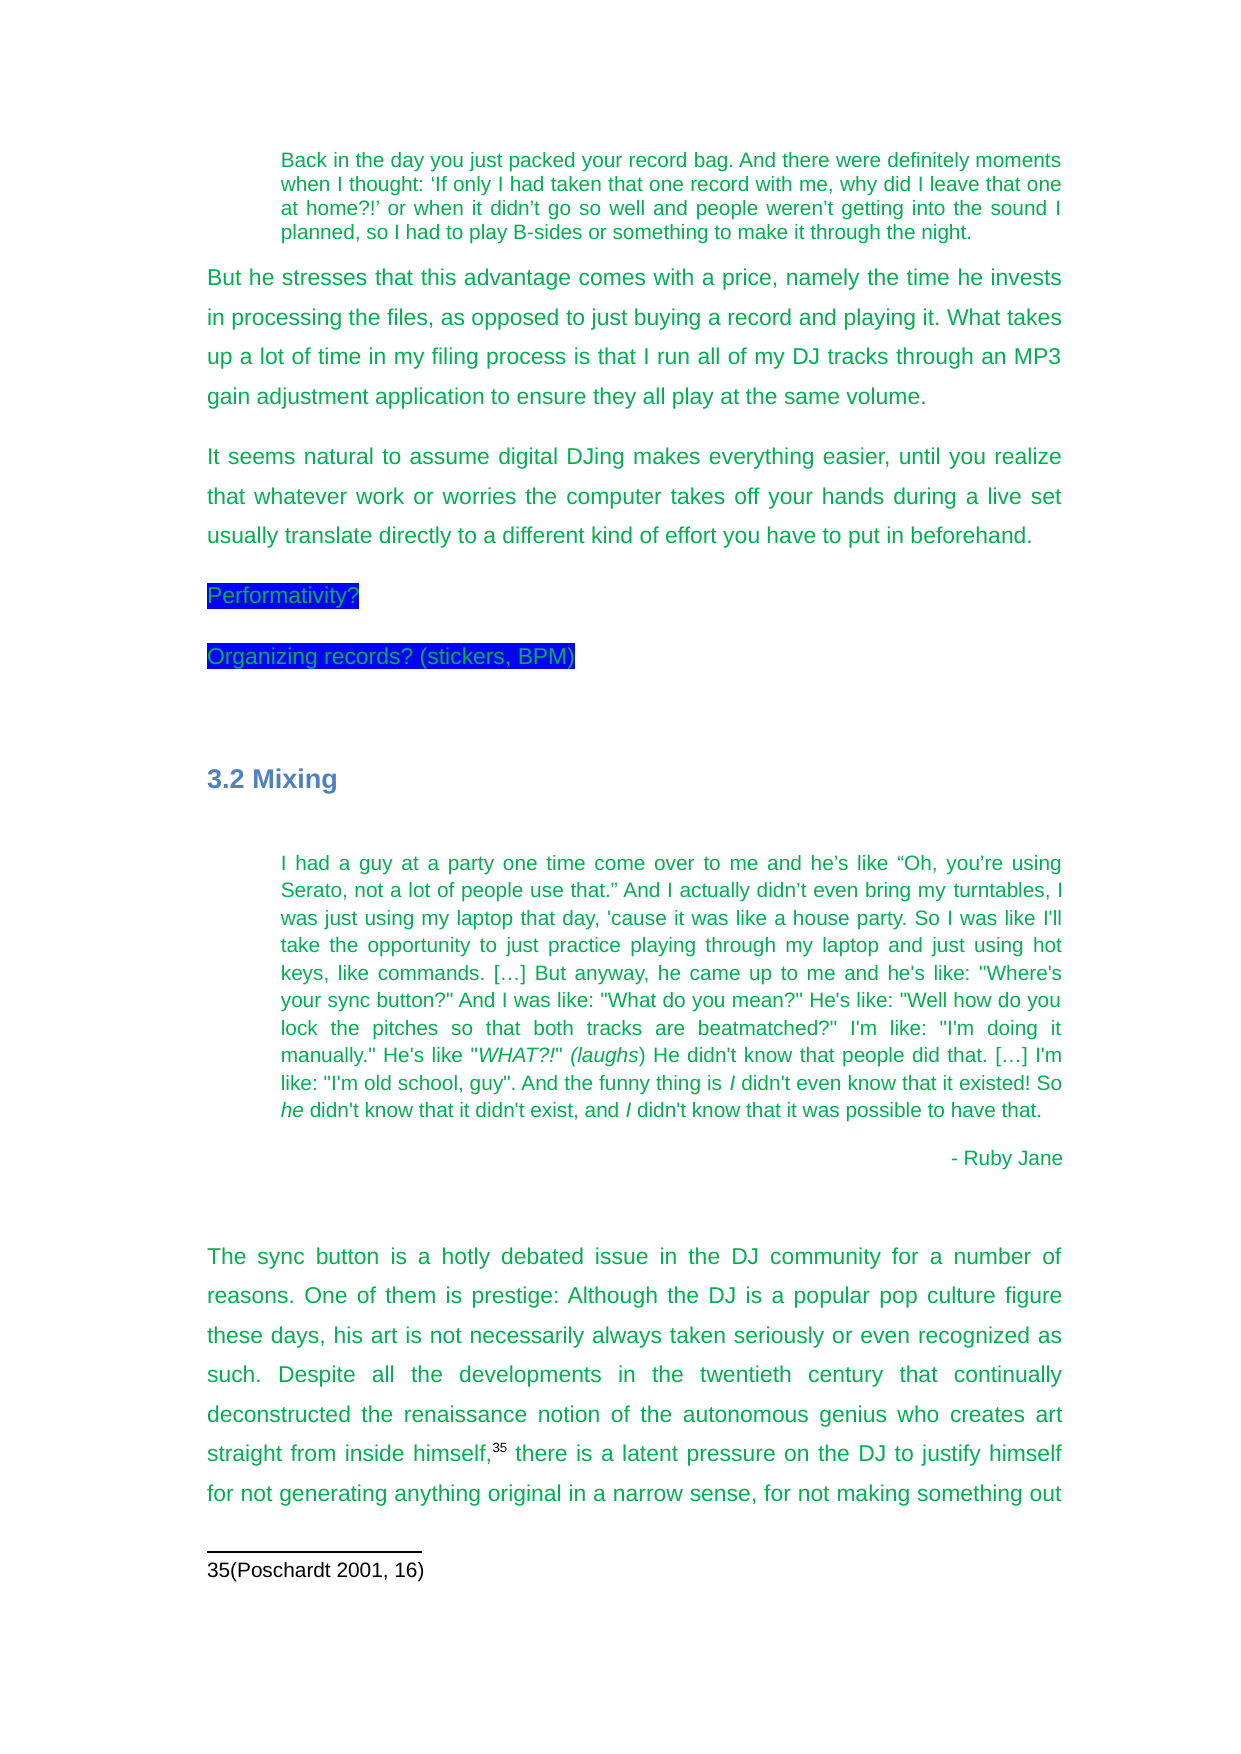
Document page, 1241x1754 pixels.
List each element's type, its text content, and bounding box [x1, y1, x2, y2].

text The sync button is a hotly debated issue in the DJ community for a number of reasons. One of them is prestige: Although the DJ is a popular pop culture figure these days, his art is not necessarily always taken seriously or even recognized as such. Despite all the developments in the twentieth century that continually deconstructed the renaissance notion of the autonomous genius who creates art straight from inside himself, there is a latent pressure on the DJ to justify himself for not generating anything original in a narrow sense, for not making something out [207, 1243, 1063, 1506]
subtitle 3.2 Mixing [207, 763, 1063, 794]
text (Poschardt 2001, 16) [207, 1558, 1063, 1582]
text Performativity? [207, 582, 1063, 609]
text It seems natural to assume digital DJing makes everything easier, until you realize that whatever work or worries the computer takes off your hands during a live set usually translate directly to a different kind of effort you have to put in beforehand. [207, 443, 1063, 548]
text Back in the day you just packed your record bag. And there were definitely moments when I thought: ‘If only I had taken that one record with me, why did I leave that one at home?!’ or when it didn’t go so well and people weren’t getting into the sound I planned, so I had to play B-sides or something to make it through the night. [281, 148, 1063, 243]
text But he stresses that this advantage comes with a price, namely the time he invests in processing the files, as opposed to just buying a record and playing it. What takes up a lot of time in my filing process is that I run all of my DJ tracks through an MP3 gain adjustment application to ensure they all play at the same volume. [207, 264, 1063, 409]
text Organizing records? (stickers, BPM) [207, 643, 1063, 669]
text I had a guy at a party one time come over to me and he’s like “Oh, you’re using Serato, not a lot of people use that.” And I actually didn’t even bring my turntables, I was just using my laptop that day, 'cause it was like a house party. So I was like I'll take the opportunity to just practice playing through my laptop and just using hot keys, like commands. […] But anyway, he came up to me and he's like: "Where's your sync button?" And I was like: "What do you mean?" He's like: "Well how do you lock the pitches so that both tracks are beatmatched?" I'm like: "I'm doing it manually." He's like "WHAT?!" (laughs) He didn't know that people did that. […] I'm like: "I'm old school, guy". And the funny thing is I didn't even know that it existed! So he didn't know that it didn't exist, and I didn't know that it was possible to have that. [281, 850, 1063, 1122]
text - Ruby Jane [281, 1146, 1063, 1170]
